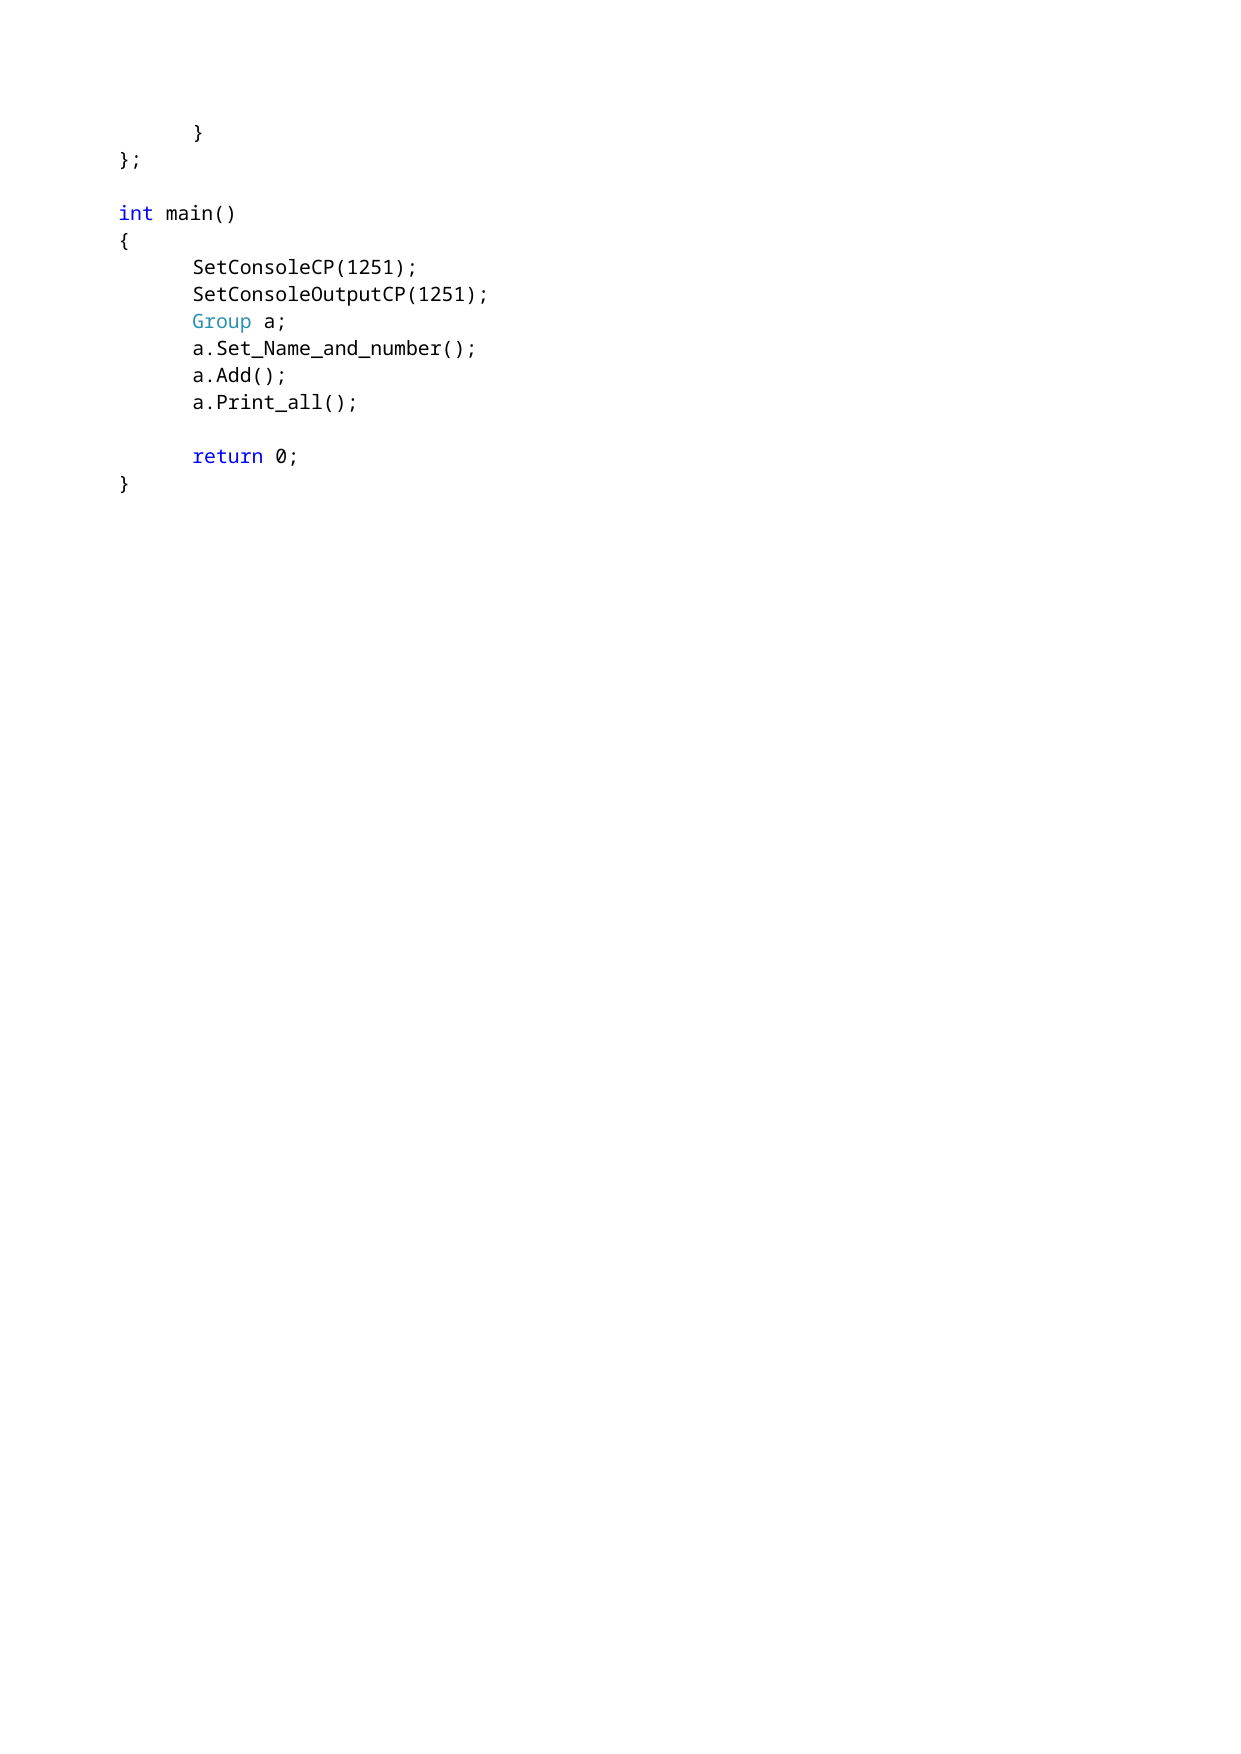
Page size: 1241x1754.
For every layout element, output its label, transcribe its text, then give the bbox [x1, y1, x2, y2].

text SetConsoleOutputCP(1251); [118, 280, 1122, 307]
text int main() [118, 199, 1122, 226]
text } [118, 118, 1122, 145]
text SetConsoleCP(1251); [118, 253, 1122, 280]
text }; [118, 145, 1122, 172]
text return 0; [118, 442, 1122, 469]
text a.Set_Name_and_number(); [118, 334, 1122, 361]
text Group a; [118, 307, 1122, 334]
text a.Print_all(); [118, 388, 1122, 415]
text { [118, 226, 1122, 253]
text } [118, 469, 1122, 496]
text a.Add(); [118, 361, 1122, 388]
